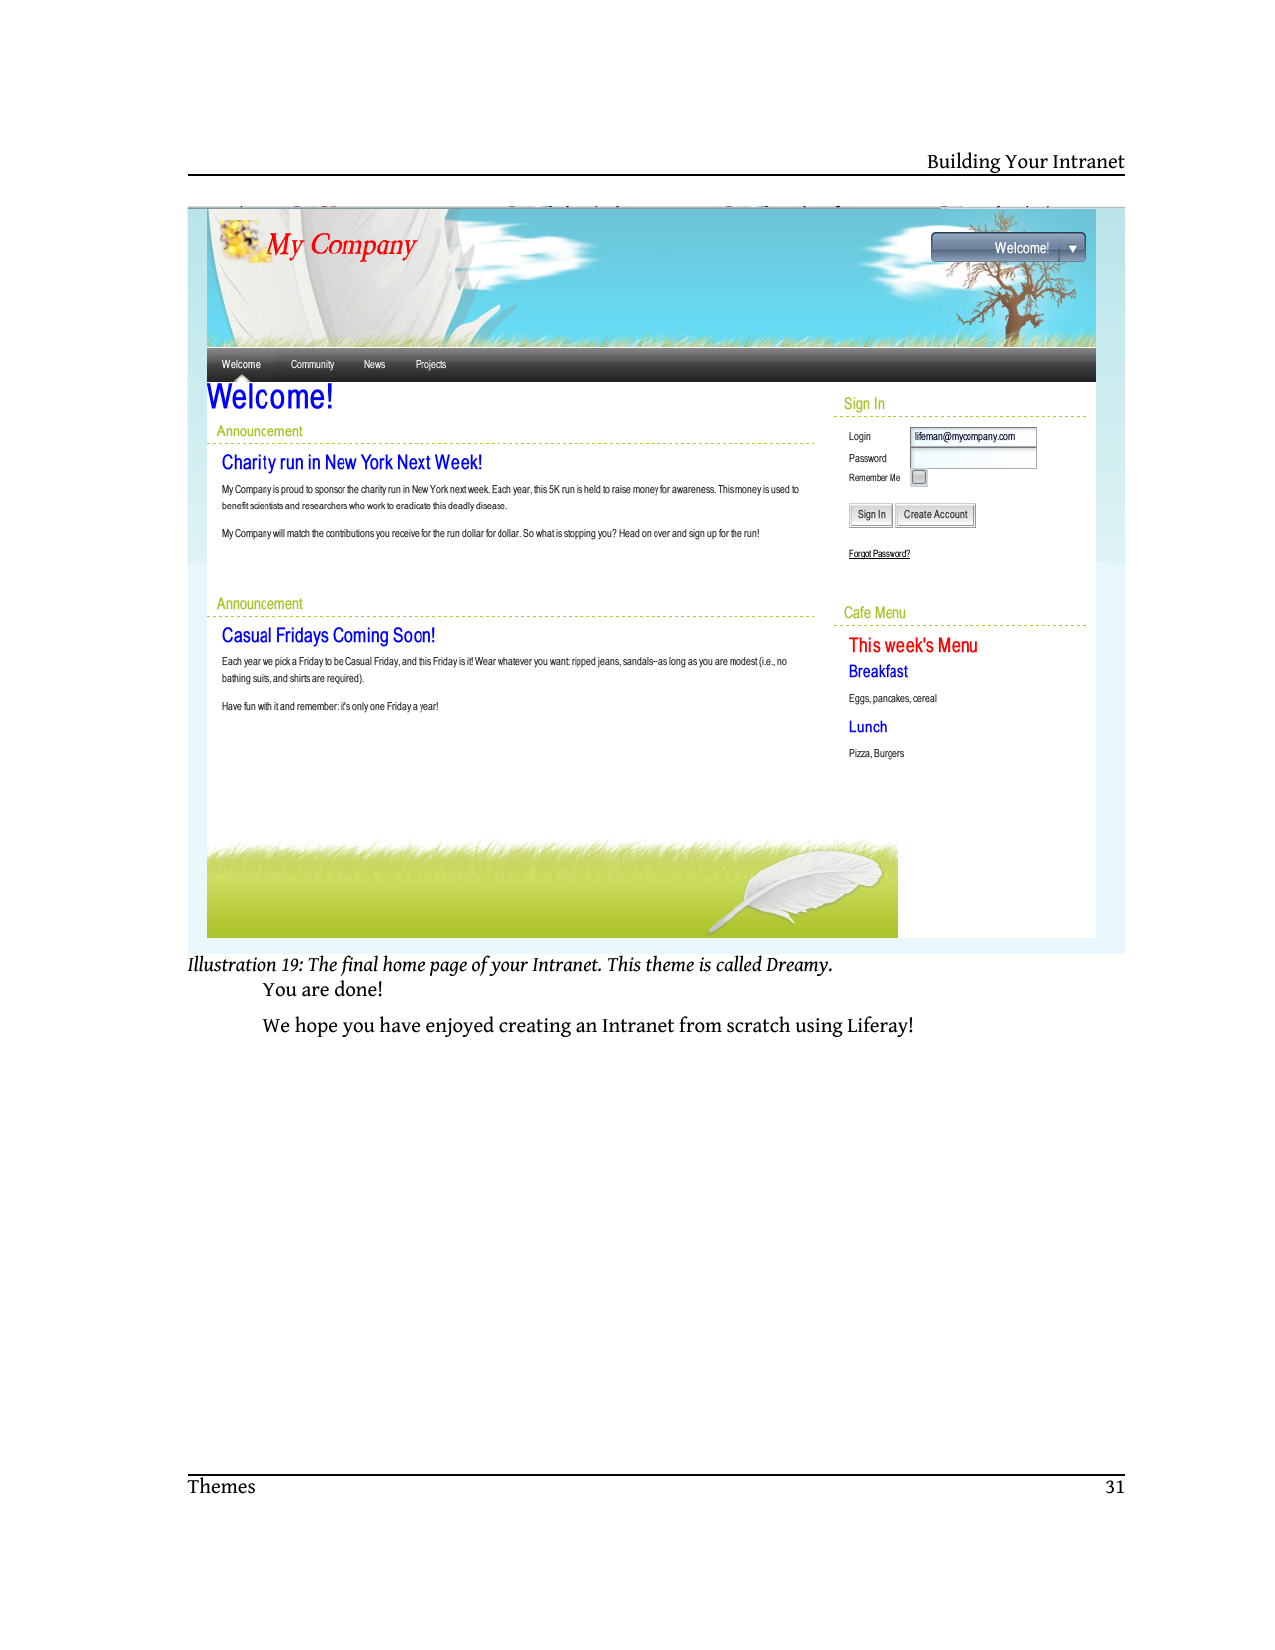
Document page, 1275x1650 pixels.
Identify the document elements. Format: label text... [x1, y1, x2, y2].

text Illustration 19: The final home page of your Intranet. This theme is called Dreamy. [187, 954, 1125, 978]
text We hope you have enjoyed creating an Intranet from scratch using Liferay! [187, 1015, 1125, 1039]
picture [187, 206, 1126, 954]
text You are done! [187, 978, 1125, 1002]
